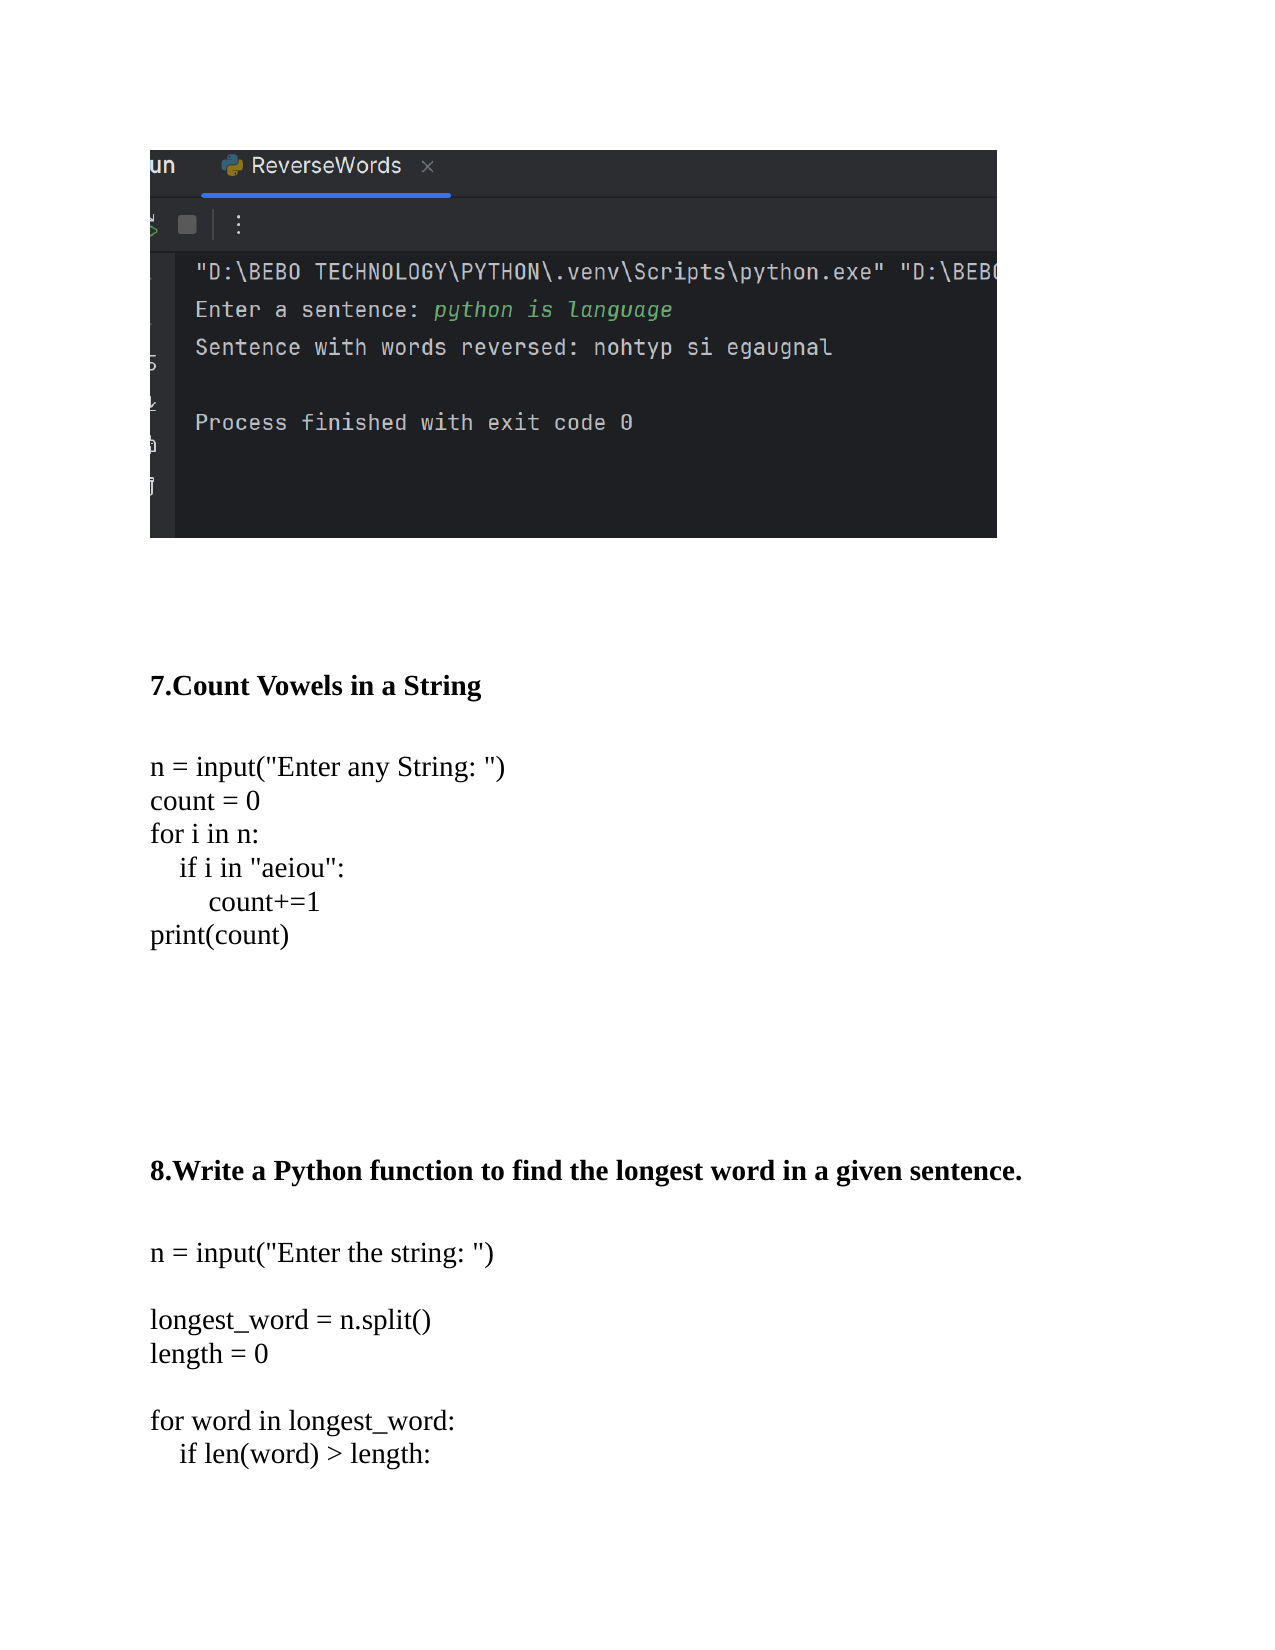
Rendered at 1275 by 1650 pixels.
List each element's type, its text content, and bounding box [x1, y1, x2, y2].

text 7.Count Vowels in a String [150, 668, 1125, 701]
text 8.Write a Python function to find the longest word in a given sentence. [150, 1153, 1125, 1187]
text n = input("Enter the string: ") longest_word = n.split() length = 0 for word in longest_word: if len(word) > length: [150, 1235, 1125, 1470]
text n = input("Enter any String: ") count = 0 for i in n: if i in "aeiou": count+=1 print(count) [150, 749, 1125, 951]
